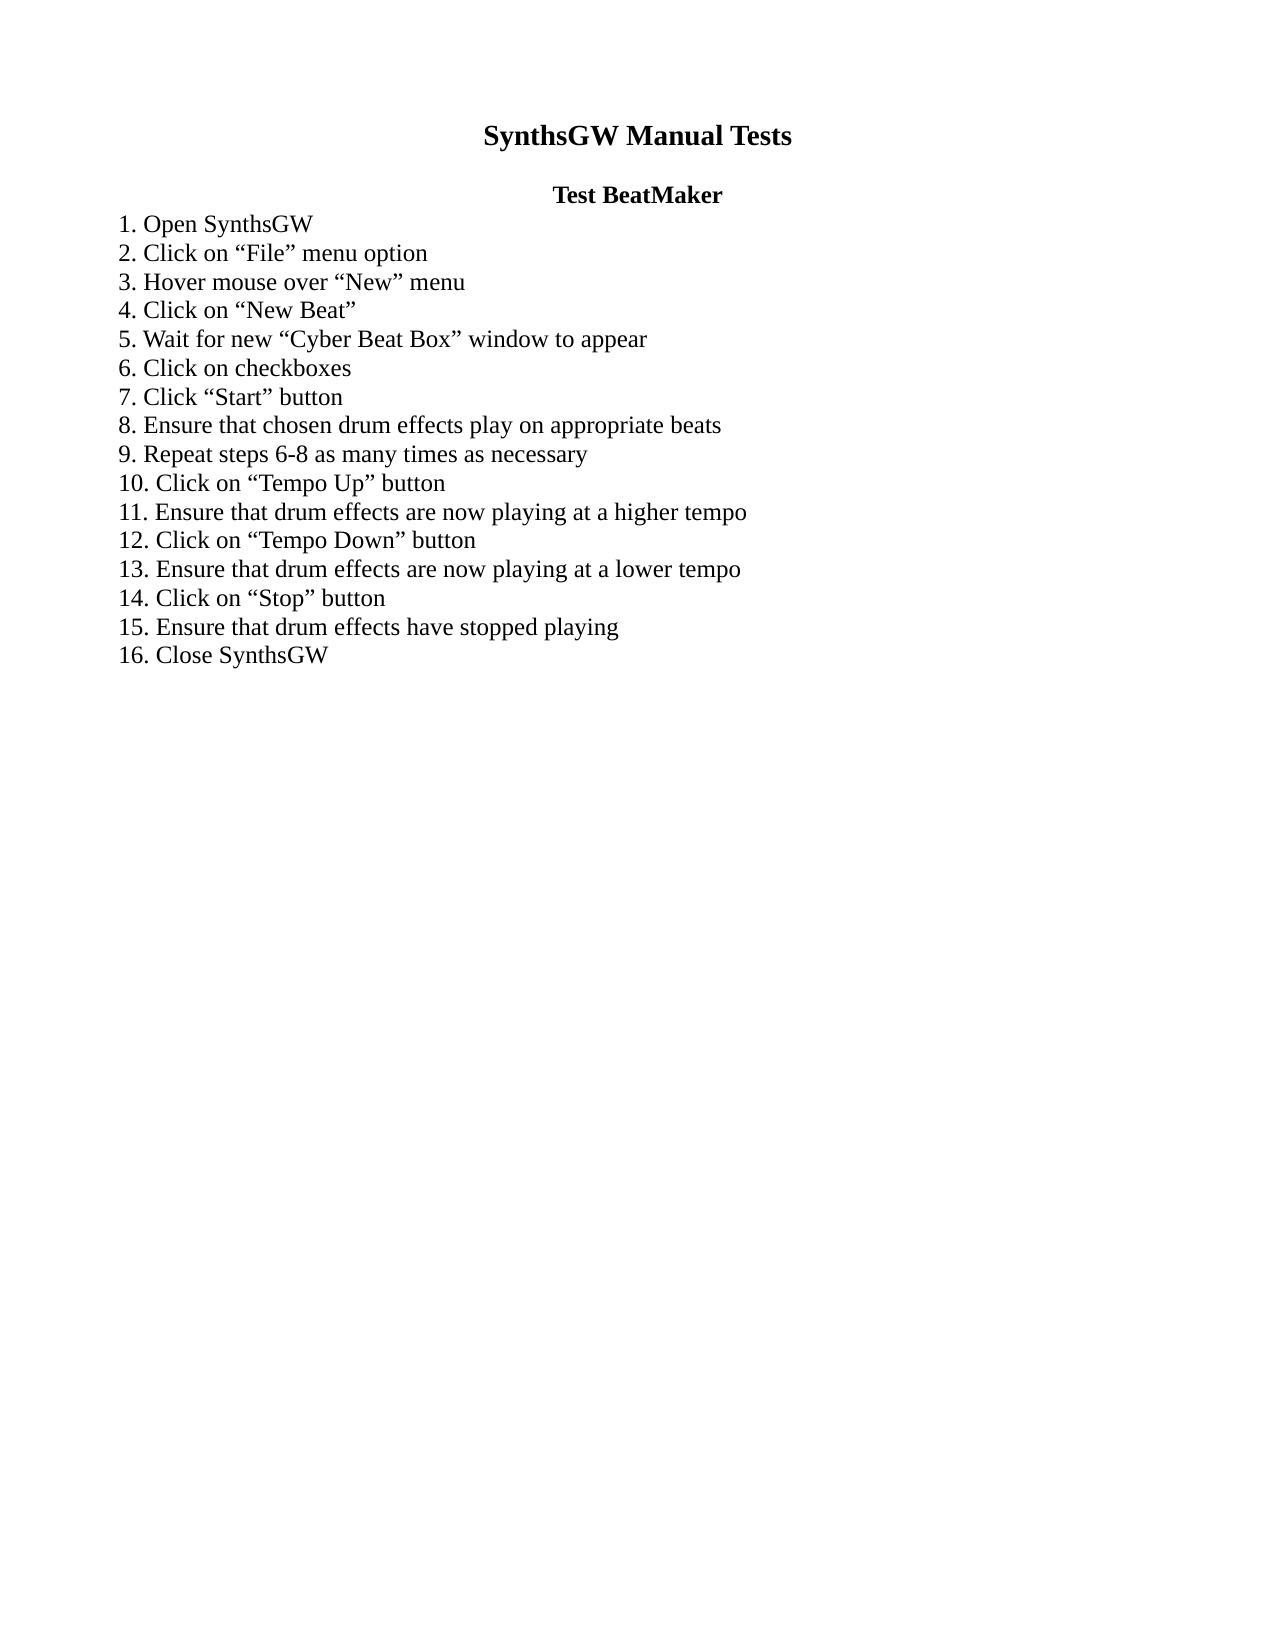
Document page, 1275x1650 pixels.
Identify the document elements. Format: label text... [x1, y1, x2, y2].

text 8. Ensure that chosen drum effects play on appropriate beats [118, 410, 1157, 439]
text SynthsGW Manual Tests [118, 118, 1157, 152]
text 2. Click on “File” menu option [118, 238, 1157, 267]
text 13. Ensure that drum effects are now playing at a lower tempo [118, 554, 1157, 583]
text Test BeatMaker [118, 180, 1157, 209]
text 10. Click on “Tempo Up” button [118, 468, 1157, 497]
text 1. Open SynthsGW [118, 209, 1157, 238]
text 16. Close SynthsGW [118, 640, 1157, 669]
text 15. Ensure that drum effects have stopped playing [118, 612, 1157, 640]
text 3. Hover mouse over “New” menu [118, 267, 1157, 295]
text 5. Wait for new “Cyber Beat Box” window to appear [118, 324, 1157, 353]
text 14. Click on “Stop” button [118, 583, 1157, 612]
text 7. Click “Start” button [118, 382, 1157, 410]
text 12. Click on “Tempo Down” button [118, 525, 1157, 554]
text 4. Click on “New Beat” [118, 295, 1157, 324]
text 9. Repeat steps 6-8 as many times as necessary [118, 439, 1157, 468]
text 11. Ensure that drum effects are now playing at a higher tempo [118, 497, 1157, 525]
text 6. Click on checkboxes [118, 353, 1157, 382]
